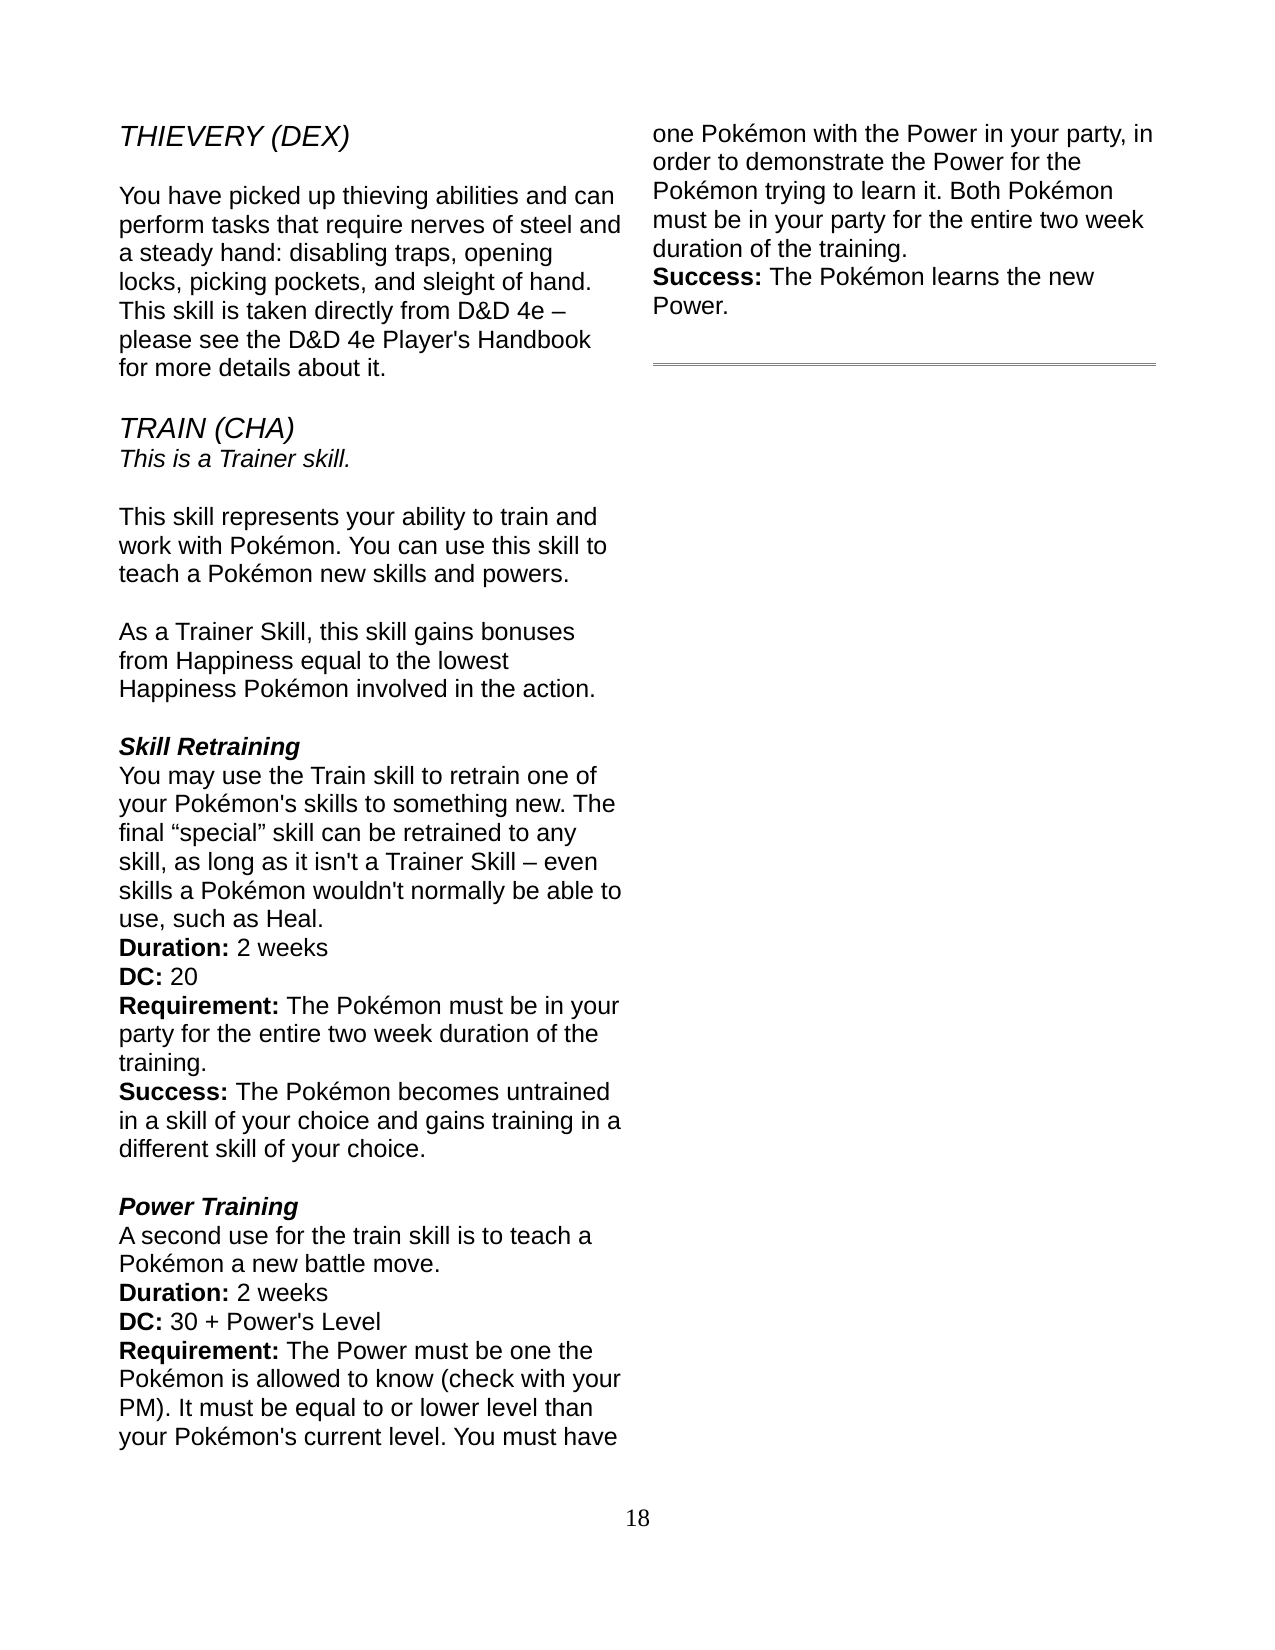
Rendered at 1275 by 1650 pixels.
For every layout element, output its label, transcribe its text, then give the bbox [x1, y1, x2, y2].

text Power Training [118, 1192, 622, 1221]
text Success: The Pokémon becomes untrained in a skill of your choice and gains training in a different skill of your choice. [118, 1077, 622, 1163]
subtitle THIEVERY (DEX) [118, 118, 622, 152]
text Requirement: The Pokémon must be in your party for the entire two week duration of the training. [118, 991, 622, 1077]
text one Pokémon with the Power in your party, in order to demonstrate the Power for the Pokémon trying to learn it. Both Pokémon must be in your party for the entire two week duration of the training. [652, 118, 1156, 262]
text Requirement: The Power must be one the Pokémon is allowed to know (check with your PM). It must be equal to or lower level than your Pokémon's current level. You must have [118, 1336, 622, 1451]
text Duration: 2 weeks [118, 933, 622, 962]
text This is a Trainer skill. [118, 444, 622, 473]
text As a Trainer Skill, this skill gains bonuses from Happiness equal to the lowest Happiness Pokémon involved in the action. [118, 617, 622, 703]
text DC: 20 [118, 962, 622, 991]
text You may use the Train skill to retrain one of your Pokémon's skills to something new. The final “special” skill can be retrained to any skill, as long as it isn't a Trainer Skill – even skills a Pokémon wouldn't normally be able to use, such as Heal. [118, 761, 622, 933]
subtitle TRAIN (CHA) [118, 411, 622, 444]
text You have picked up thieving abilities and can perform tasks that require nerves of steel and a steady hand: disabling traps, opening locks, picking pockets, and sleight of hand. This skill is taken directly from D&D 4e – please see the D&D 4e Player's Handbook for more details about it. [118, 181, 622, 382]
text Duration: 2 weeks [118, 1278, 622, 1307]
text Skill Retraining [118, 732, 622, 761]
text Success: The Pokémon learns the new Power. [652, 262, 1156, 320]
text DC: 30 + Power's Level [118, 1307, 622, 1336]
text A second use for the train skill is to teach a Pokémon a new battle move. [118, 1221, 622, 1278]
text This skill represents your ability to train and work with Pokémon. You can use this skill to teach a Pokémon new skills and powers. [118, 502, 622, 588]
